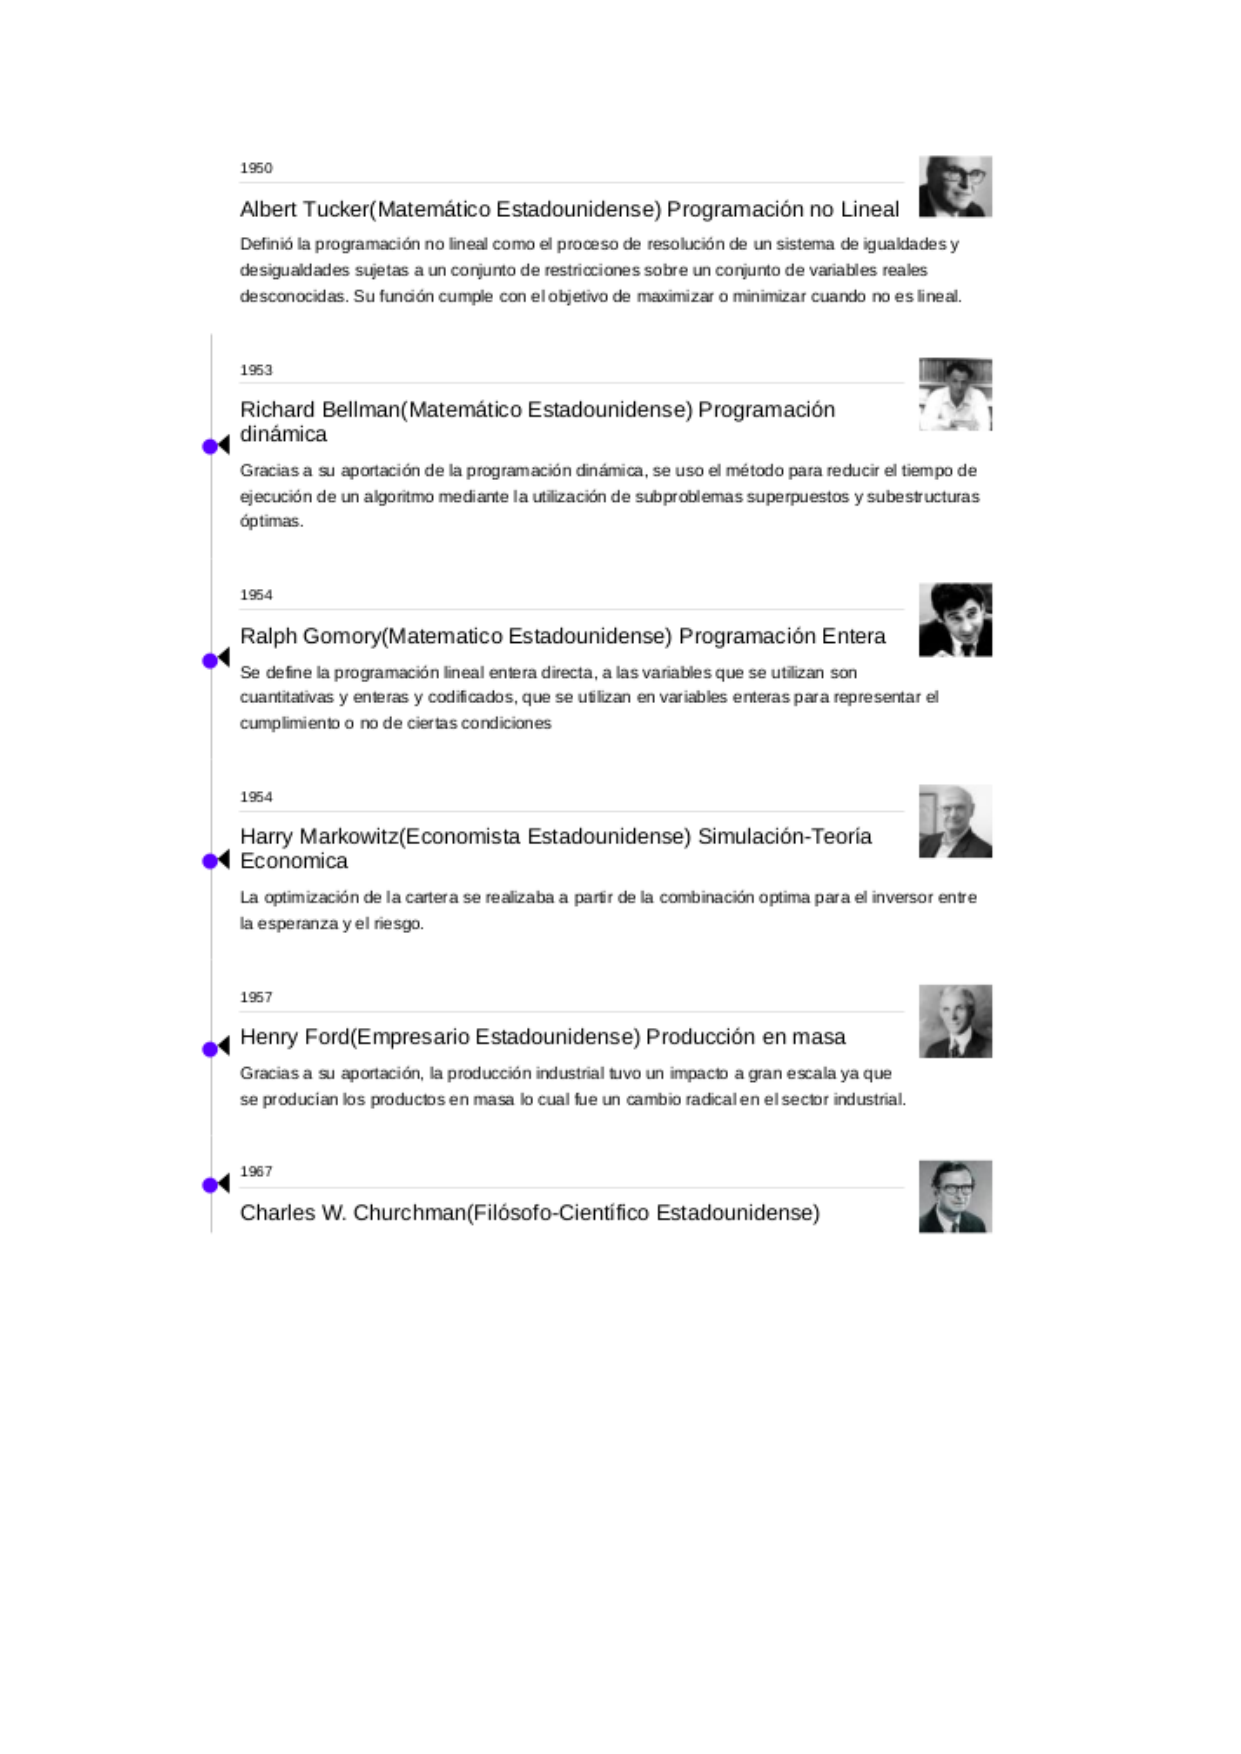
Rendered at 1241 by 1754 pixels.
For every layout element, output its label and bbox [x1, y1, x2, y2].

picture [150, 150, 1017, 1250]
